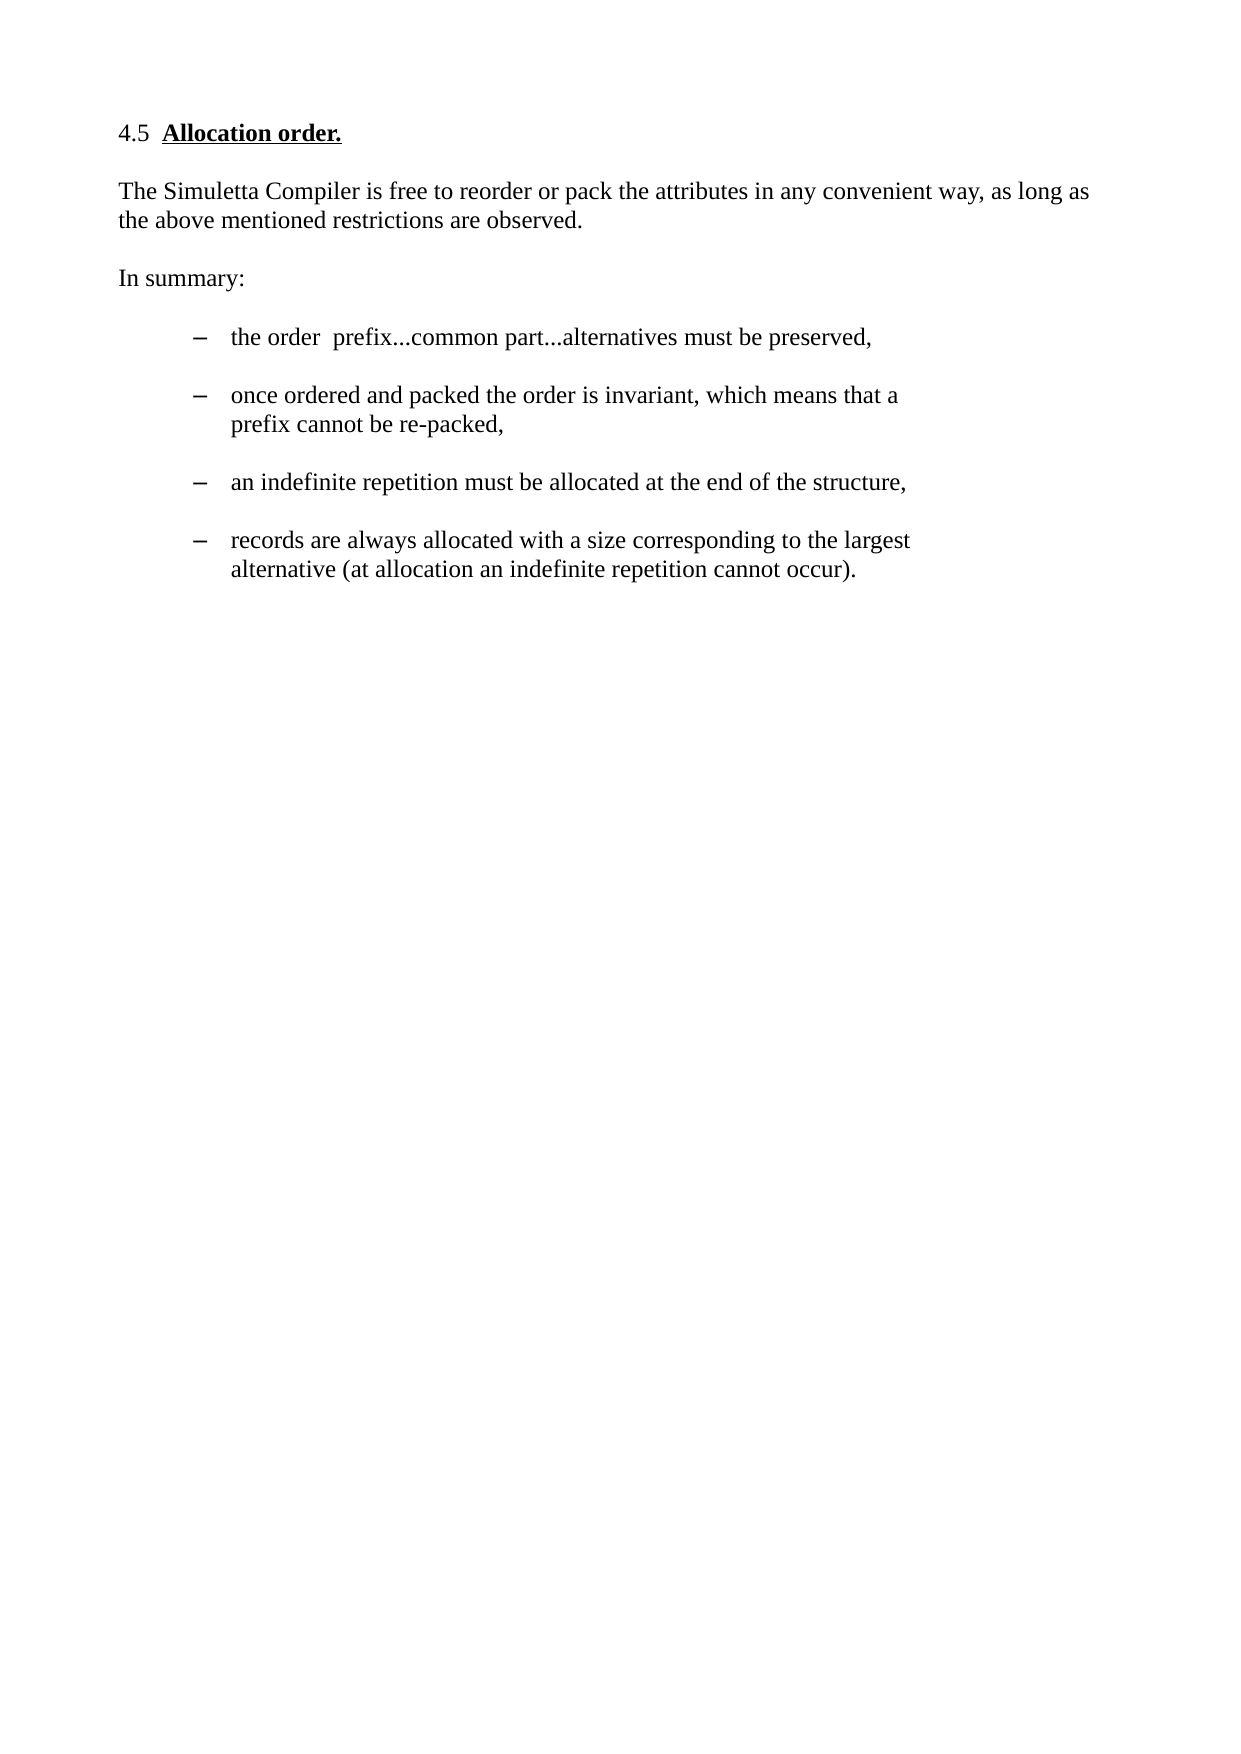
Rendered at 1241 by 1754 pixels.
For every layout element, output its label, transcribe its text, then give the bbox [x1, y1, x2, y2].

text In summary: [118, 263, 1122, 292]
text The Simuletta Compiler is free to reorder or pack the attributes in any convenient way, as long as the above mentioned restrictions are observed. [118, 176, 1122, 234]
list records are always allocated with a size corresponding to the largest alternative (at allocation an indefinite repetition cannot occur). [193, 526, 1122, 583]
list once ordered and packed the order is invariant, which means that a prefix cannot be re-packed, [193, 380, 1122, 438]
list the order prefix...common part...alternatives must be preserved, [193, 322, 1122, 351]
list an indefinite repetition must be allocated at the end of the structure, [193, 467, 1122, 496]
text 4.5 Allocation order. [118, 118, 1122, 147]
